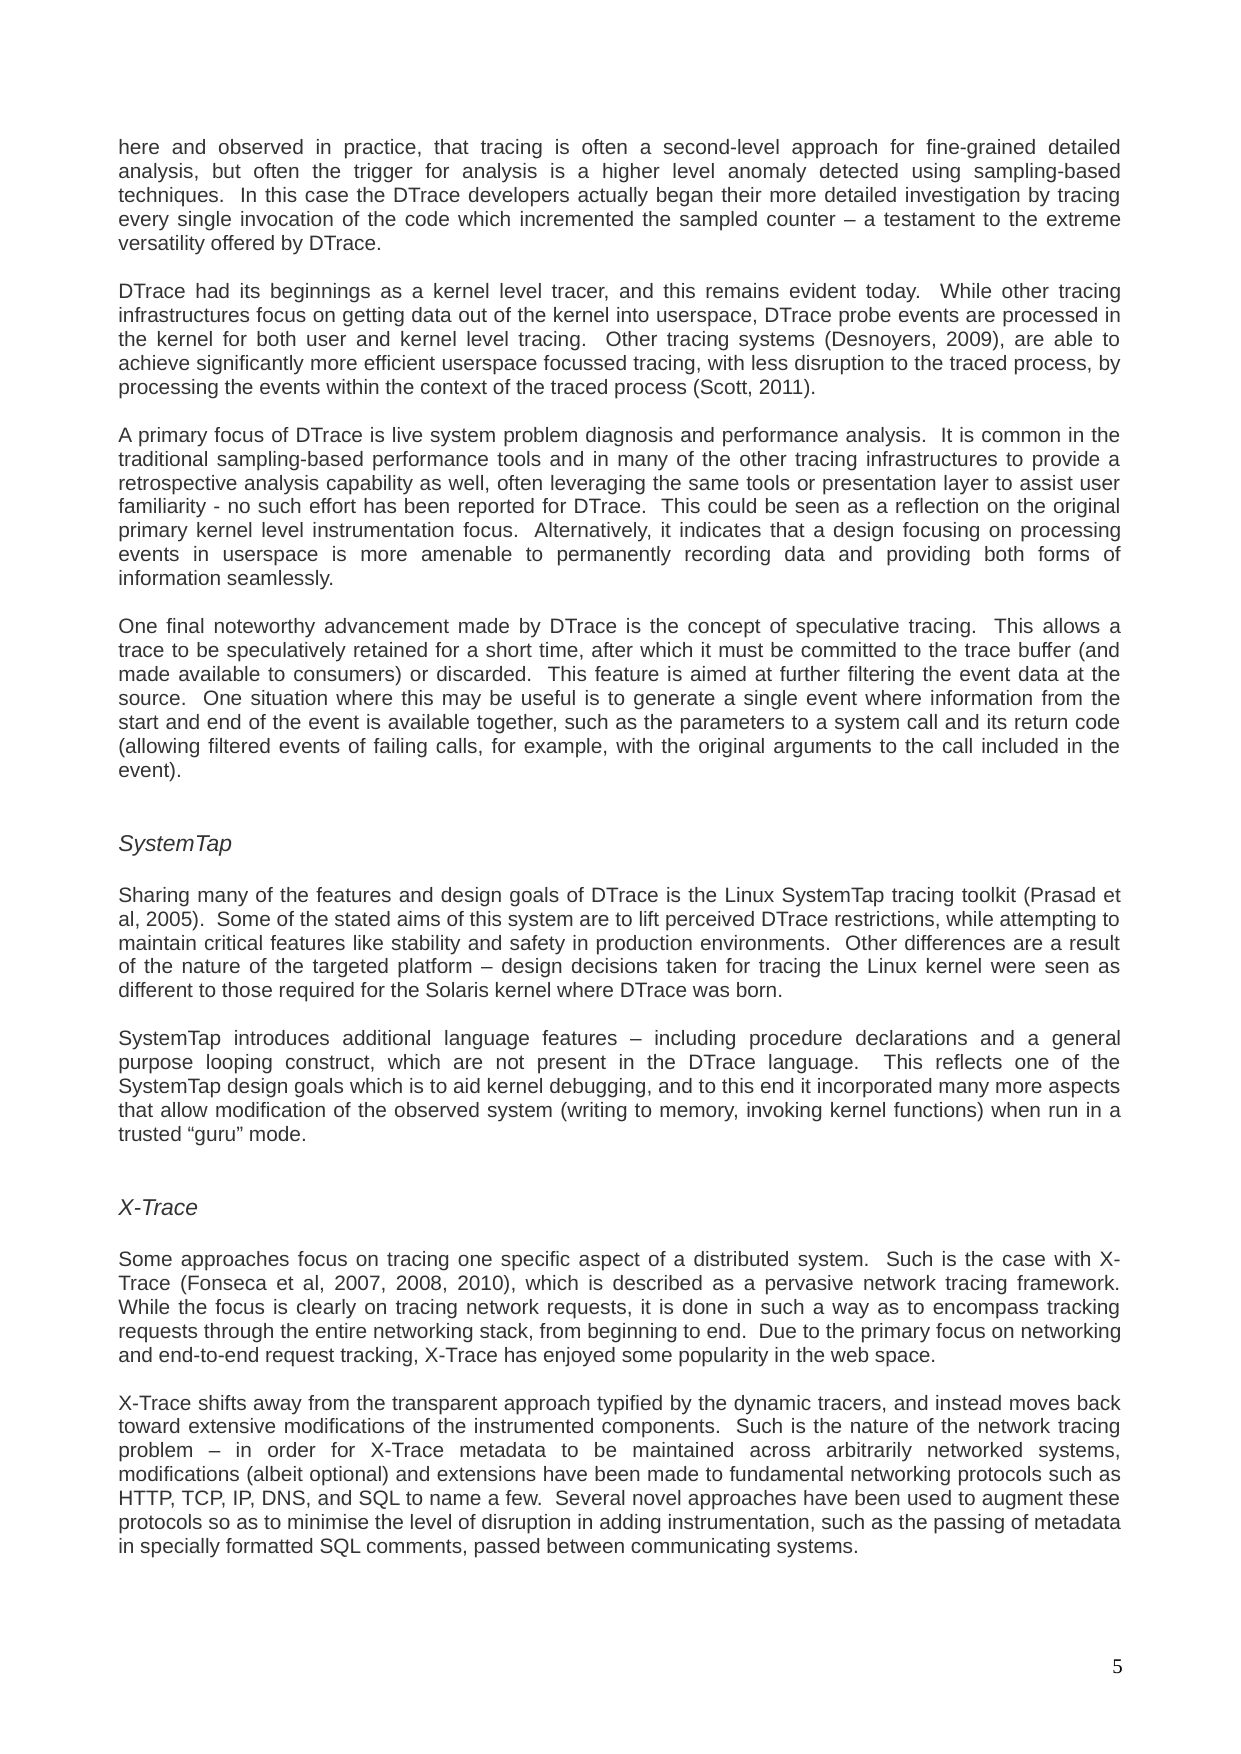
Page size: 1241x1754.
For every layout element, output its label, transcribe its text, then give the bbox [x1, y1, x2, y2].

text SystemTap introduces additional language features – including procedure declarations and a general purpose looping construct, which are not present in the DTrace language. This reflects one of the SystemTap design goals which is to aid kernel debugging, and to this end it incorporated many more aspects that allow modification of the observed system (writing to memory, invoking kernel functions) when run in a trusted “guru” mode. [118, 1026, 1122, 1146]
text X-Trace [118, 1194, 1122, 1220]
text DTrace had its beginnings as a kernel level tracer, and this remains evident today. While other tracing infrastructures focus on getting data out of the kernel into userspace, DTrace probe events are processed in the kernel for both user and kernel level tracing. Other tracing systems (Desnoyers, 2009), are able to achieve significantly more efficient userspace focussed tracing, with less disruption to the traced process, by processing the events within the context of the traced process (Scott, 2011). [118, 279, 1122, 398]
text here and observed in practice, that tracing is often a second-level approach for fine-grained detailed analysis, but often the trigger for analysis is a higher level anomaly detected using sampling-based techniques. In this case the DTrace developers actually began their more detailed investigation by tracing every single invocation of the code which incremented the sampled counter – a testament to the extreme versatility offered by DTrace. [118, 135, 1122, 255]
text X-Trace shifts away from the transparent approach typified by the dynamic tracers, and instead moves back toward extensive modifications of the instrumented components. Such is the nature of the network tracing problem – in order for X-Trace metadata to be maintained across arbitrarily networked systems, modifications (albeit optional) and extensions have been made to fundamental networking protocols such as HTTP, TCP, IP, DNS, and SQL to name a few. Several novel approaches have been used to augment these protocols so as to minimise the level of disruption in adding instrumentation, such as the passing of metadata in specially formatted SQL comments, passed between communicating systems. [118, 1390, 1122, 1558]
text Sharing many of the features and design goals of DTrace is the Linux SystemTap tracing toolkit (Prasad et al, 2005). Some of the stated aims of this system are to lift perceived DTrace restrictions, while attempting to maintain critical features like stability and safety in production environments. Other differences are a result of the nature of the targeted platform – design decisions taken for tracing the Linux kernel were seen as different to those required for the Solaris kernel where DTrace was born. [118, 882, 1122, 1002]
text One final noteworthy advancement made by DTrace is the concept of speculative tracing. This allows a trace to be speculatively retained for a short time, after which it must be committed to the trace buffer (and made available to consumers) or discarded. This feature is aimed at further filtering the event data at the source. One situation where this may be useful is to generate a single event where information from the start and end of the event is available together, such as the parameters to a system call and its return code (allowing filtered events of failing calls, for example, with the original arguments to the call included in the event). [118, 614, 1122, 782]
text A primary focus of DTrace is live system problem diagnosis and performance analysis. It is common in the traditional sampling-based performance tools and in many of the other tracing infrastructures to provide a retrospective analysis capability as well, often leveraging the same tools or presentation layer to assist user familiarity - no such effort has been reported for DTrace. This could be seen as a reflection on the original primary kernel level instrumentation focus. Alternatively, it indicates that a design focusing on processing events in userspace is more amenable to permanently recording data and providing both forms of information seamlessly. [118, 422, 1122, 590]
text SystemTap [118, 830, 1122, 856]
text Some approaches focus on tracing one specific aspect of a distributed system. Such is the case with X-Trace (Fonseca et al, 2007, 2008, 2010), which is described as a pervasive network tracing framework. While the focus is clearly on tracing network requests, it is done in such a way as to encompass tracking requests through the entire networking stack, from beginning to end. Due to the primary focus on networking and end-to-end request tracking, X-Trace has enjoyed some popularity in the web space. [118, 1247, 1122, 1366]
